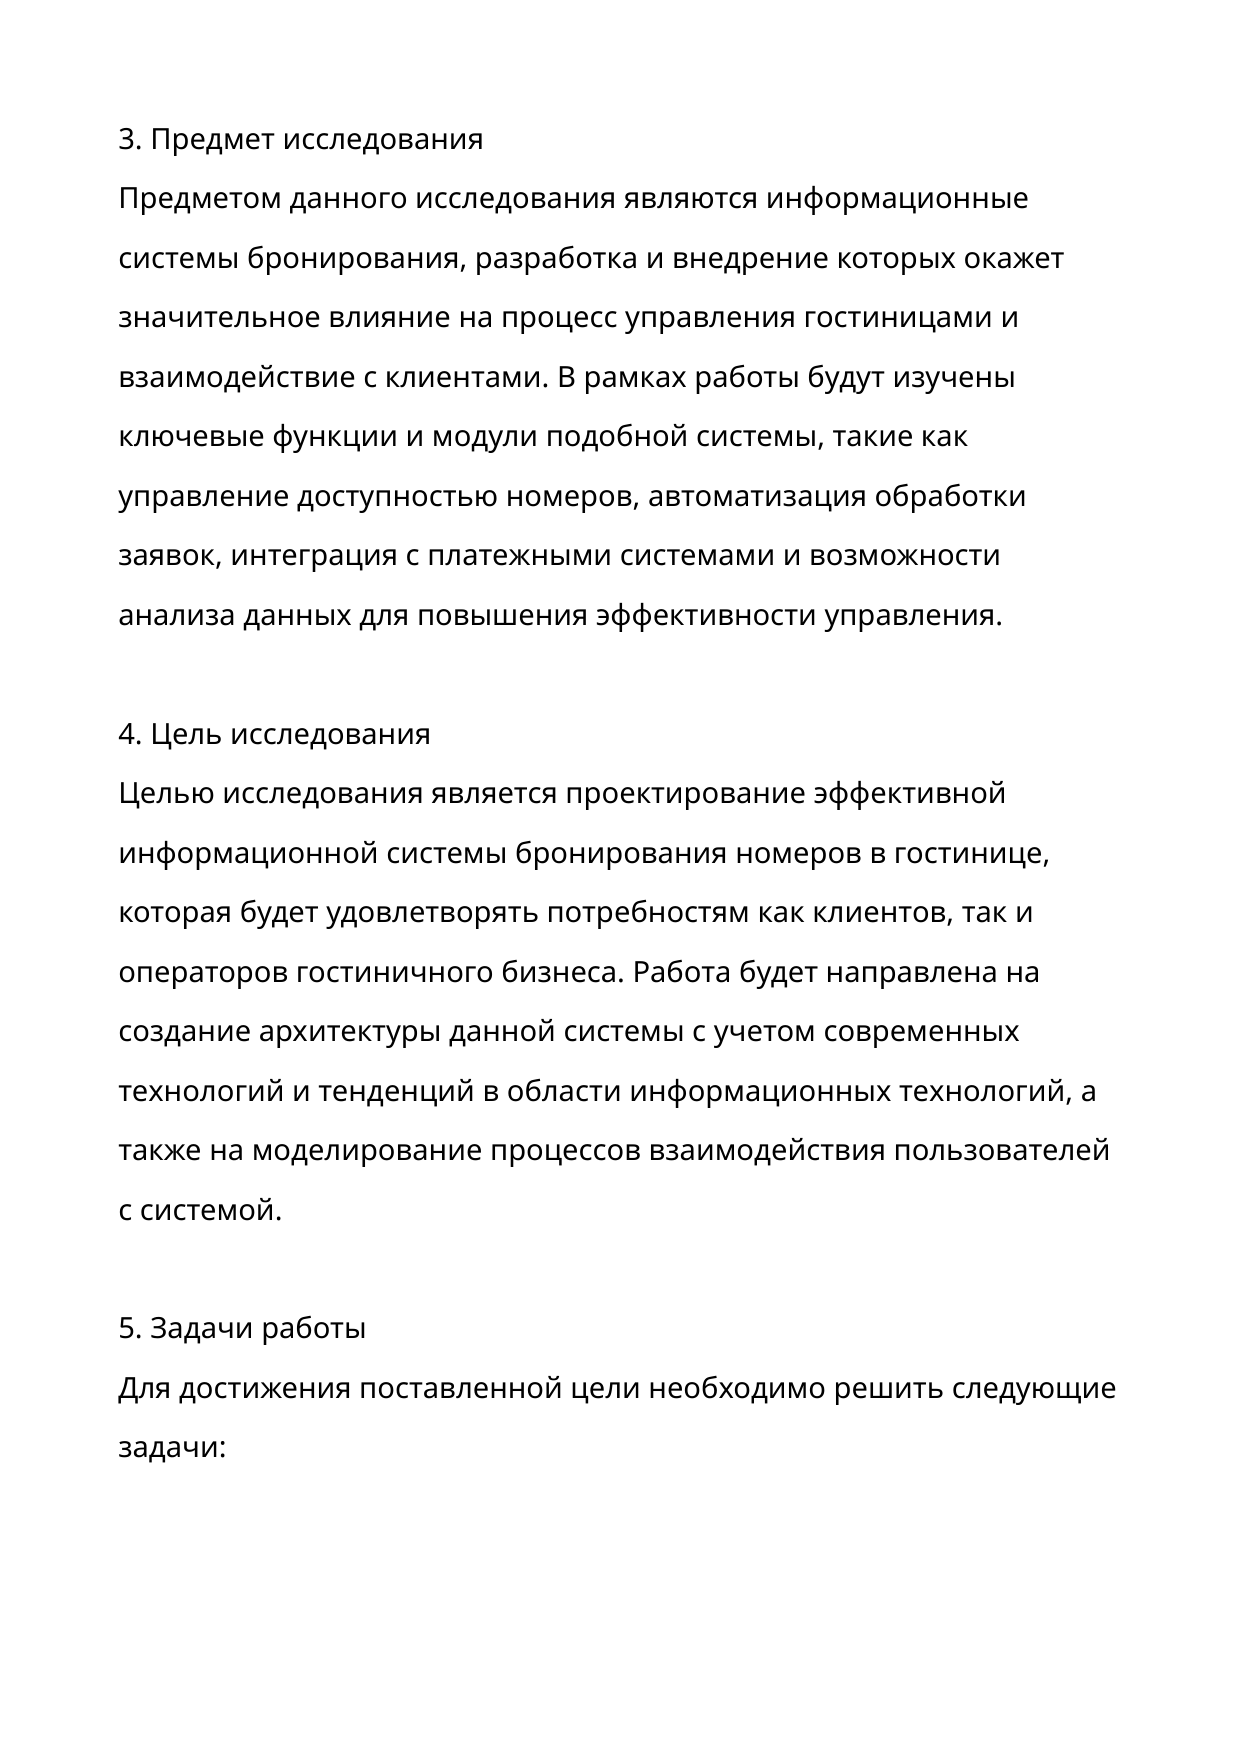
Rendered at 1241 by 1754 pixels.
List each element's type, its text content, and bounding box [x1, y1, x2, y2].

text 3. Предмет исследования Предметом данного исследования являются информационные системы бронирования, разработка и внедрение которых окажет значительное влияние на процесс управления гостиницами и взаимодействие с клиентами. В рамках работы будут изучены ключевые функции и модули подобной системы, такие как управление доступностью номеров, автоматизация обработки заявок, интеграция с платежными системами и возможности анализа данных для повышения эффективности управления. 4. Цель исследования Целью исследования является проектирование эффективной информационной системы бронирования номеров в гостинице, которая будет удовлетворять потребностям как клиентов, так и операторов гостиничного бизнеса. Работа будет направлена на создание архитектуры данной системы с учетом современных технологий и тенденций в области информационных технологий, а также на моделирование процессов взаимодействия пользователей с системой. 5. Задачи работы Для достижения поставленной цели необходимо решить следующие задачи: [118, 118, 1122, 1526]
